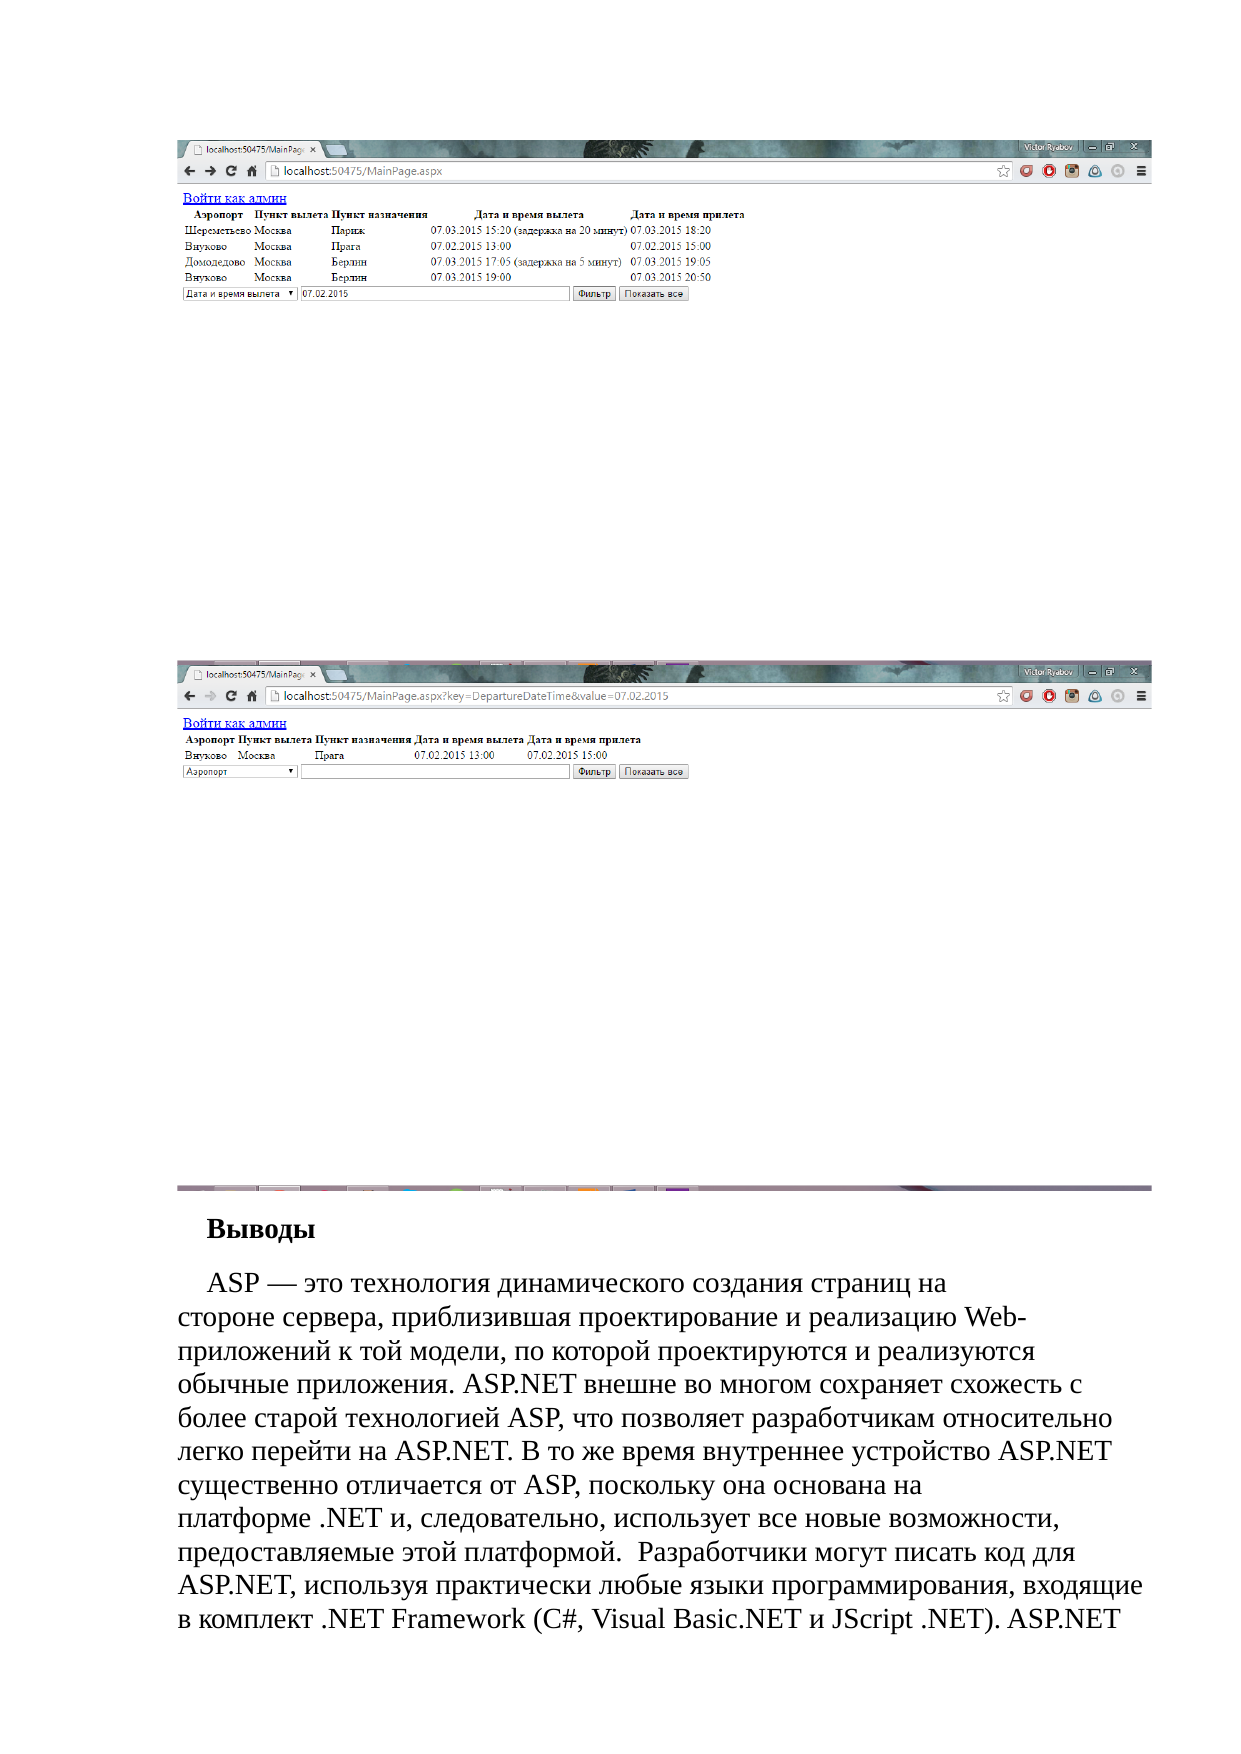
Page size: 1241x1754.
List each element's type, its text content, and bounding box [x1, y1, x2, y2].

text Выводы [177, 1211, 1152, 1245]
text ASP — это технология динамического создания страниц на стороне сервера, приблизившая проектирование и реализацию Web-приложений к той модели, по которой проектируются и реализуются обычные приложения. ASP.NET внешне во многом сохраняет схожесть с более старой технологией ASP, что позволяет разработчикам относительно легко перейти на ASP.NET. В то же время внутреннее устройство ASP.NET существенно отличается от ASP, поскольку она основана на платформе .NET и, следовательно, использует все новые возможности, предоставляемые этой платформой. Разработчики могут писать код для ASP.NET, используя практически любые языки программирования, входящие в комплект .NET Framework (C#, Visual Basic.NET и JScript .NET). ASP.NET [177, 1266, 1152, 1634]
